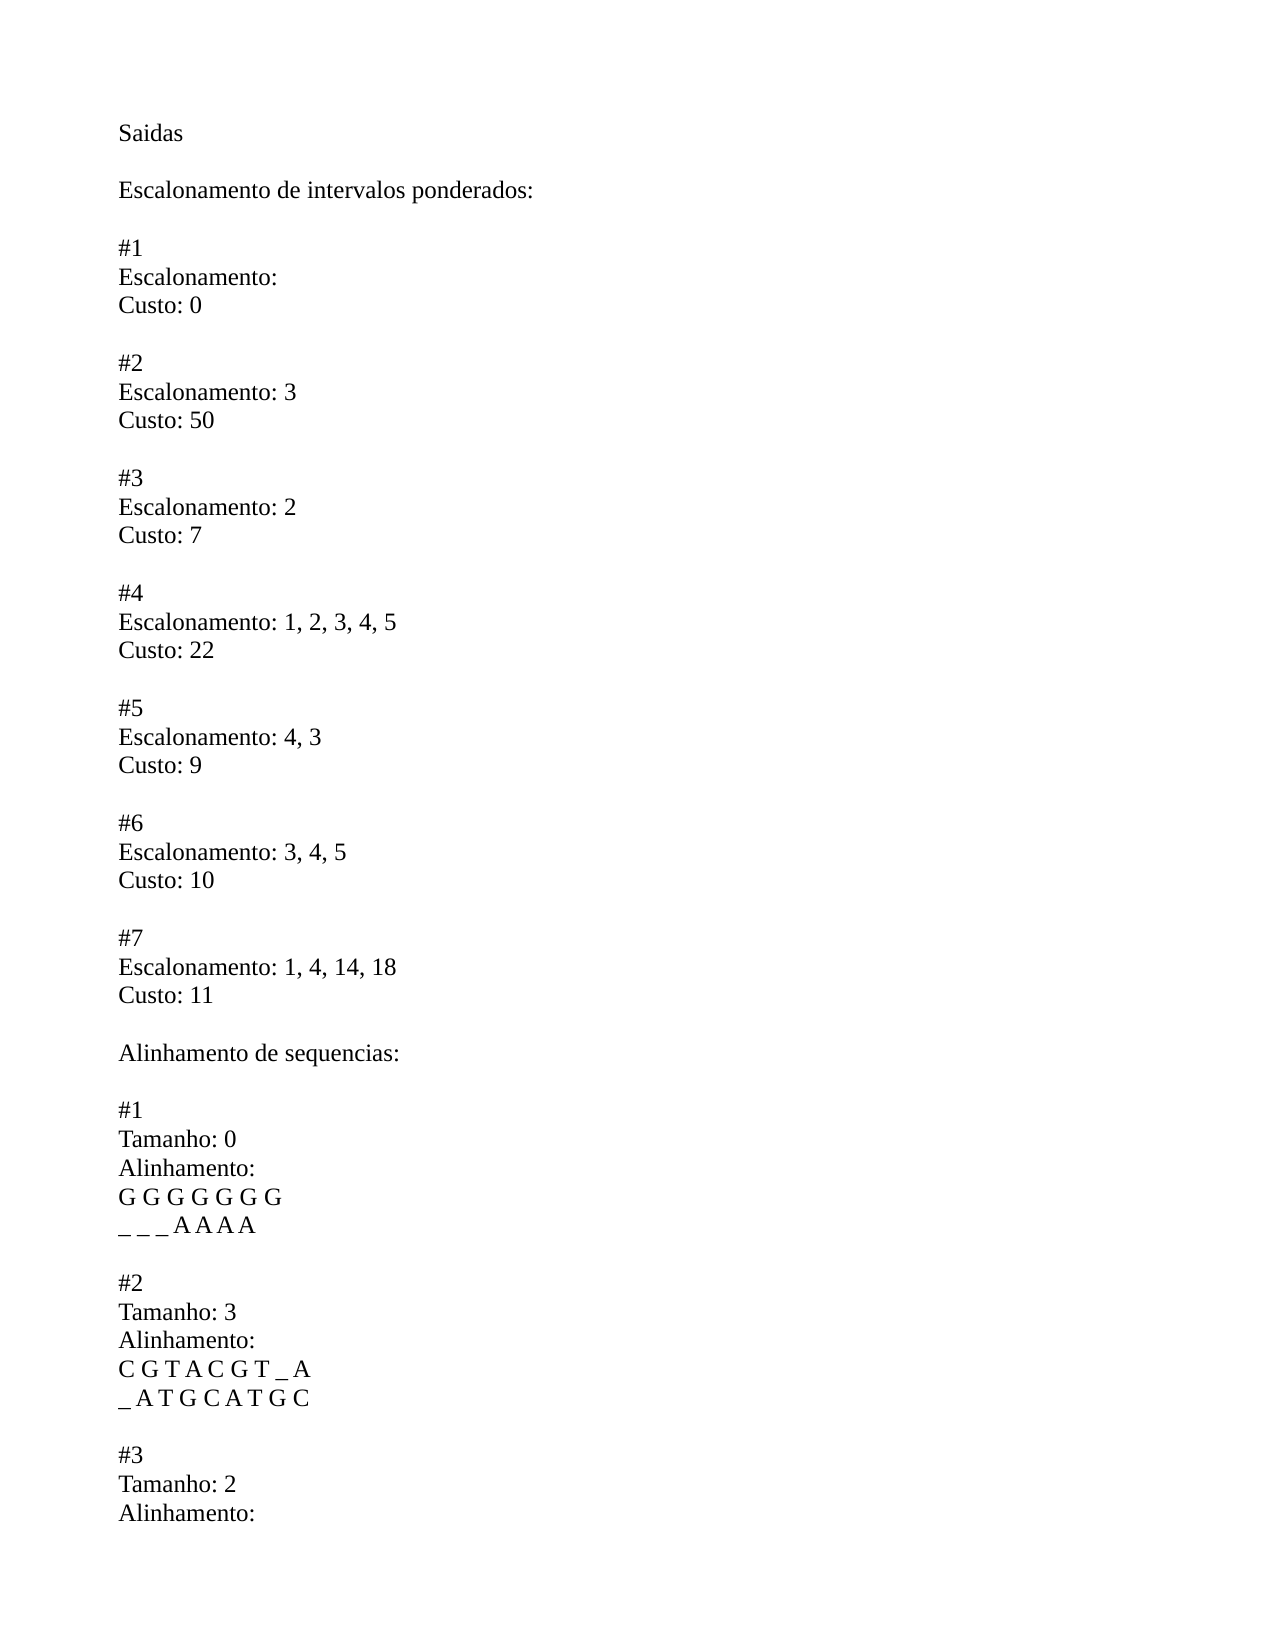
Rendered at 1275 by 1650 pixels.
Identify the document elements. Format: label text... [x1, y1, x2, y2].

text _ A T G C A T G C [118, 1383, 1157, 1412]
text Custo: 50 [118, 406, 1157, 434]
text Alinhamento de sequencias: [118, 1038, 1157, 1067]
text Escalonamento: 1, 4, 14, 18 [118, 952, 1157, 981]
text #6 [118, 808, 1157, 837]
text Alinhamento: [118, 1153, 1157, 1182]
text #1 [118, 1096, 1157, 1124]
text Escalonamento: 3 [118, 377, 1157, 406]
text Alinhamento: [118, 1498, 1157, 1527]
text #2 [118, 1268, 1157, 1297]
text Custo: 22 [118, 636, 1157, 664]
text #4 [118, 578, 1157, 607]
text #5 [118, 693, 1157, 722]
text Escalonamento: 3, 4, 5 [118, 837, 1157, 866]
text C G T A C G T _ A [118, 1354, 1157, 1383]
text Escalonamento: 1, 2, 3, 4, 5 [118, 607, 1157, 636]
text #3 [118, 1441, 1157, 1469]
text Tamanho: 2 [118, 1469, 1157, 1498]
text Custo: 7 [118, 521, 1157, 549]
text Escalonamento: 2 [118, 492, 1157, 521]
text Alinhamento: [118, 1326, 1157, 1354]
text #3 [118, 463, 1157, 492]
text Saidas [118, 118, 1157, 147]
text Escalonamento: 4, 3 [118, 722, 1157, 751]
text Custo: 9 [118, 751, 1157, 779]
text _ _ _ A A A A [118, 1211, 1157, 1239]
text Escalonamento: [118, 262, 1157, 291]
text Custo: 11 [118, 981, 1157, 1009]
text G G G G G G G [118, 1182, 1157, 1211]
text Tamanho: 3 [118, 1297, 1157, 1326]
text Custo: 0 [118, 291, 1157, 319]
text #2 [118, 348, 1157, 377]
text #1 [118, 233, 1157, 262]
text Custo: 10 [118, 866, 1157, 894]
text Escalonamento de intervalos ponderados: [118, 176, 1157, 204]
text #7 [118, 923, 1157, 952]
text Tamanho: 0 [118, 1124, 1157, 1153]
